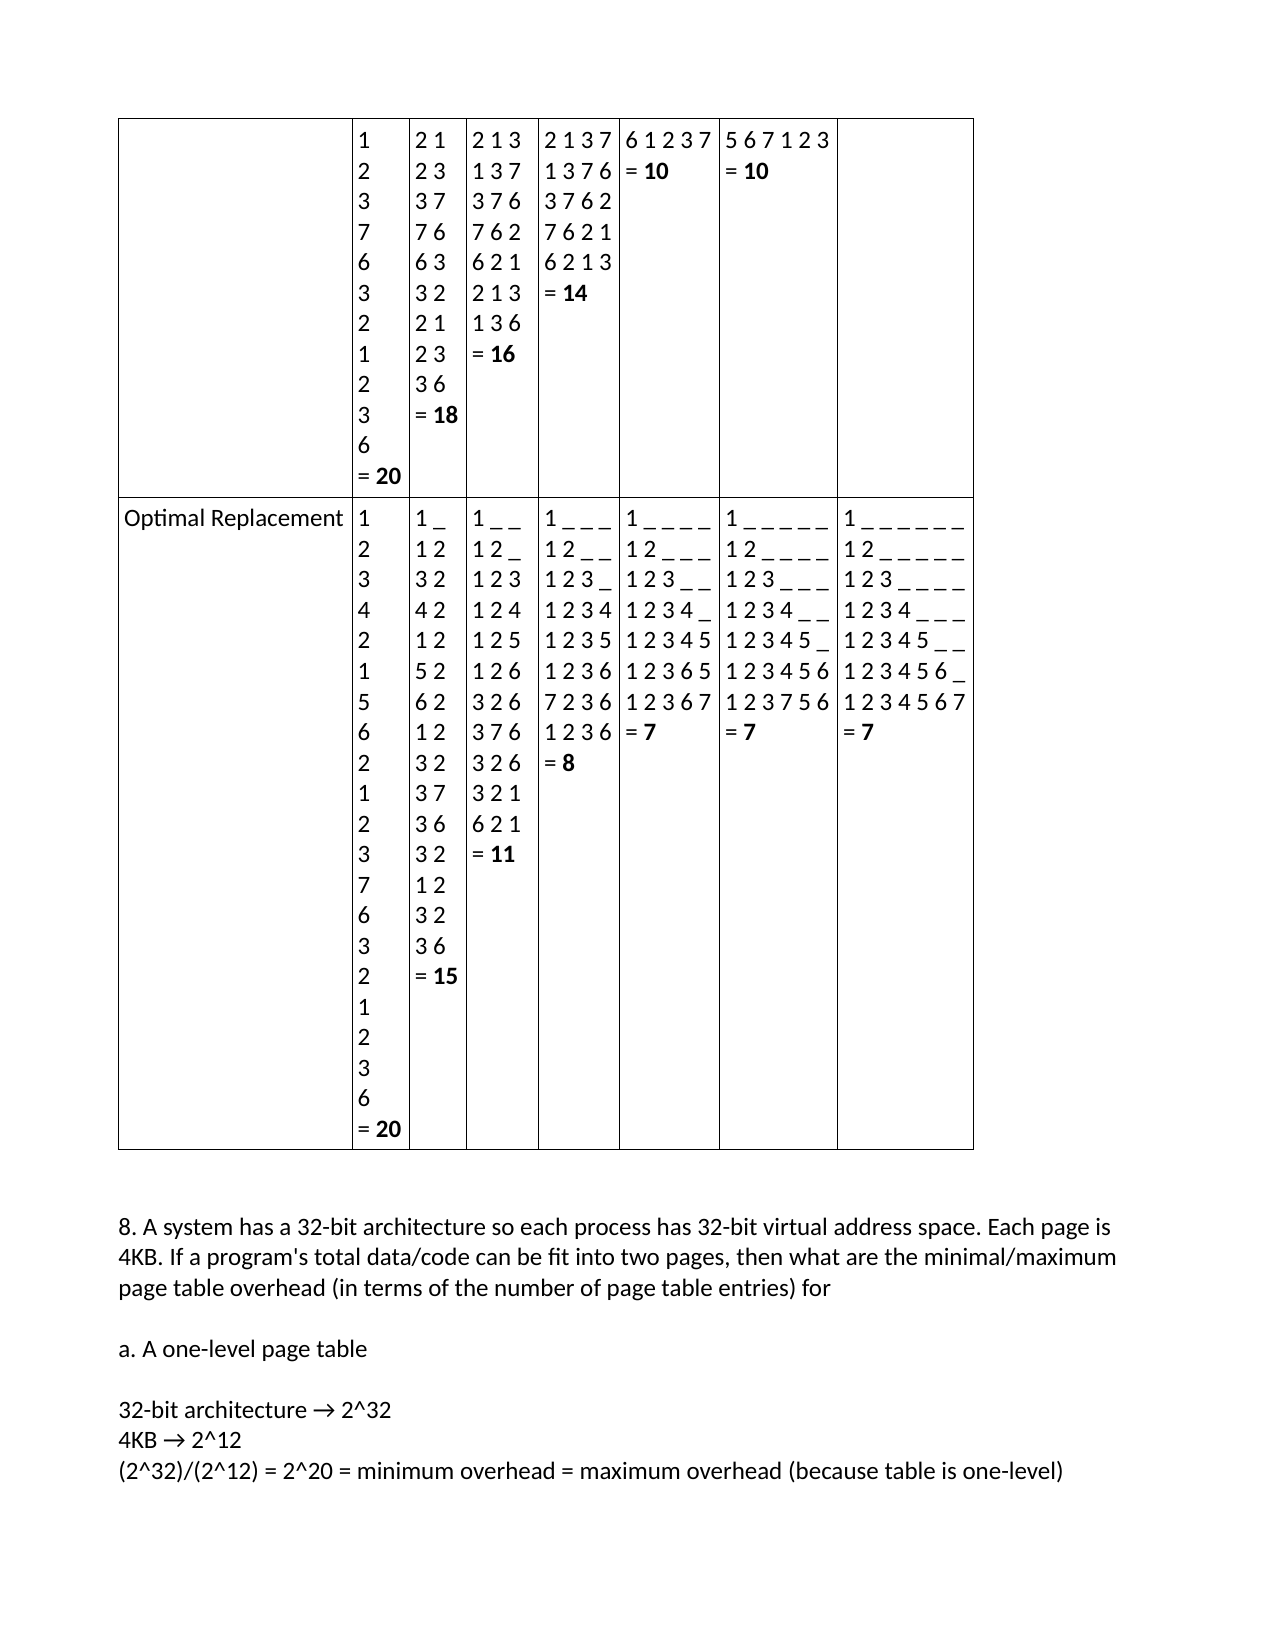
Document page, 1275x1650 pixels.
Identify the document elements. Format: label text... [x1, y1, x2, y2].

table_cell [119, 119, 352, 496]
text 32-bit architecture → 2^32 [118, 1394, 1157, 1424]
table_cell 2 1 3 1 3 7 3 7 6 7 6 2 6 2 1 2 1 3 1 3 6 = 16 [467, 119, 538, 496]
table_cell 1 _ _ 1 2 _ 1 2 3 1 2 4 1 2 5 1 2 6 3 2 6 3 7 6 3 2 6 3 2 1 6 2 1 = 11 [467, 498, 538, 1149]
table_cell 1 2 3 7 6 3 2 1 2 3 6 = 20 [353, 119, 409, 496]
table_cell 1 2 3 4 2 1 5 6 2 1 2 3 7 6 3 2 1 2 3 6 = 20 [353, 498, 409, 1149]
table_cell 1 _ _ _ 1 2 _ _ 1 2 3 _ 1 2 3 4 1 2 3 5 1 2 3 6 7 2 3 6 1 2 3 6 = 8 [539, 498, 619, 1149]
table_cell 1 _ _ _ _ _ 1 2 _ _ _ _ 1 2 3 _ _ _ 1 2 3 4 _ _ 1 2 3 4 5 _ 1 2 3 4 5 6 1 2 3 7 5 6 = 7 [720, 498, 837, 1149]
table_cell 1 _ _ _ _ _ _ 1 2 _ _ _ _ _ 1 2 3 _ _ _ _ 1 2 3 4 _ _ _ 1 2 3 4 5 _ _ 1 2 3 4 5 6 _ 1 2 3 4 5 6 7 = 7 [838, 498, 973, 1149]
table_cell 2 1 2 3 3 7 7 6 6 3 3 2 2 1 2 3 3 6 = 18 [410, 119, 466, 496]
table_cell [838, 119, 973, 496]
table_cell 6 1 2 3 7 = 10 [620, 119, 719, 496]
text a. A one-level page table [118, 1333, 1157, 1363]
table_cell 1 _ _ _ _ 1 2 _ _ _ 1 2 3 _ _ 1 2 3 4 _ 1 2 3 4 5 1 2 3 6 5 1 2 3 6 7 = 7 [620, 498, 719, 1149]
text (2^32)/(2^12) = 2^20 = minimum overhead = maximum overhead (because table is one-level) [118, 1455, 1157, 1486]
table_cell 2 1 3 7 1 3 7 6 3 7 6 2 7 6 2 1 6 2 1 3 = 14 [539, 119, 619, 496]
text 8. A system has a 32-bit architecture so each process has 32-bit virtual address space. Each page is 4KB. If a program's total data/code can be fit into two pages, then what are the minimal/maximum page table overhead (in terms of the number of page table entries) for [118, 1211, 1157, 1302]
table_cell 1 _ 1 2 3 2 4 2 1 2 5 2 6 2 1 2 3 2 3 7 3 6 3 2 1 2 3 2 3 6 = 15 [410, 498, 466, 1149]
table_cell Optimal Replacement [119, 498, 352, 1149]
text 4KB → 2^12 [118, 1424, 1157, 1455]
table_cell 5 6 7 1 2 3 = 10 [720, 119, 837, 496]
